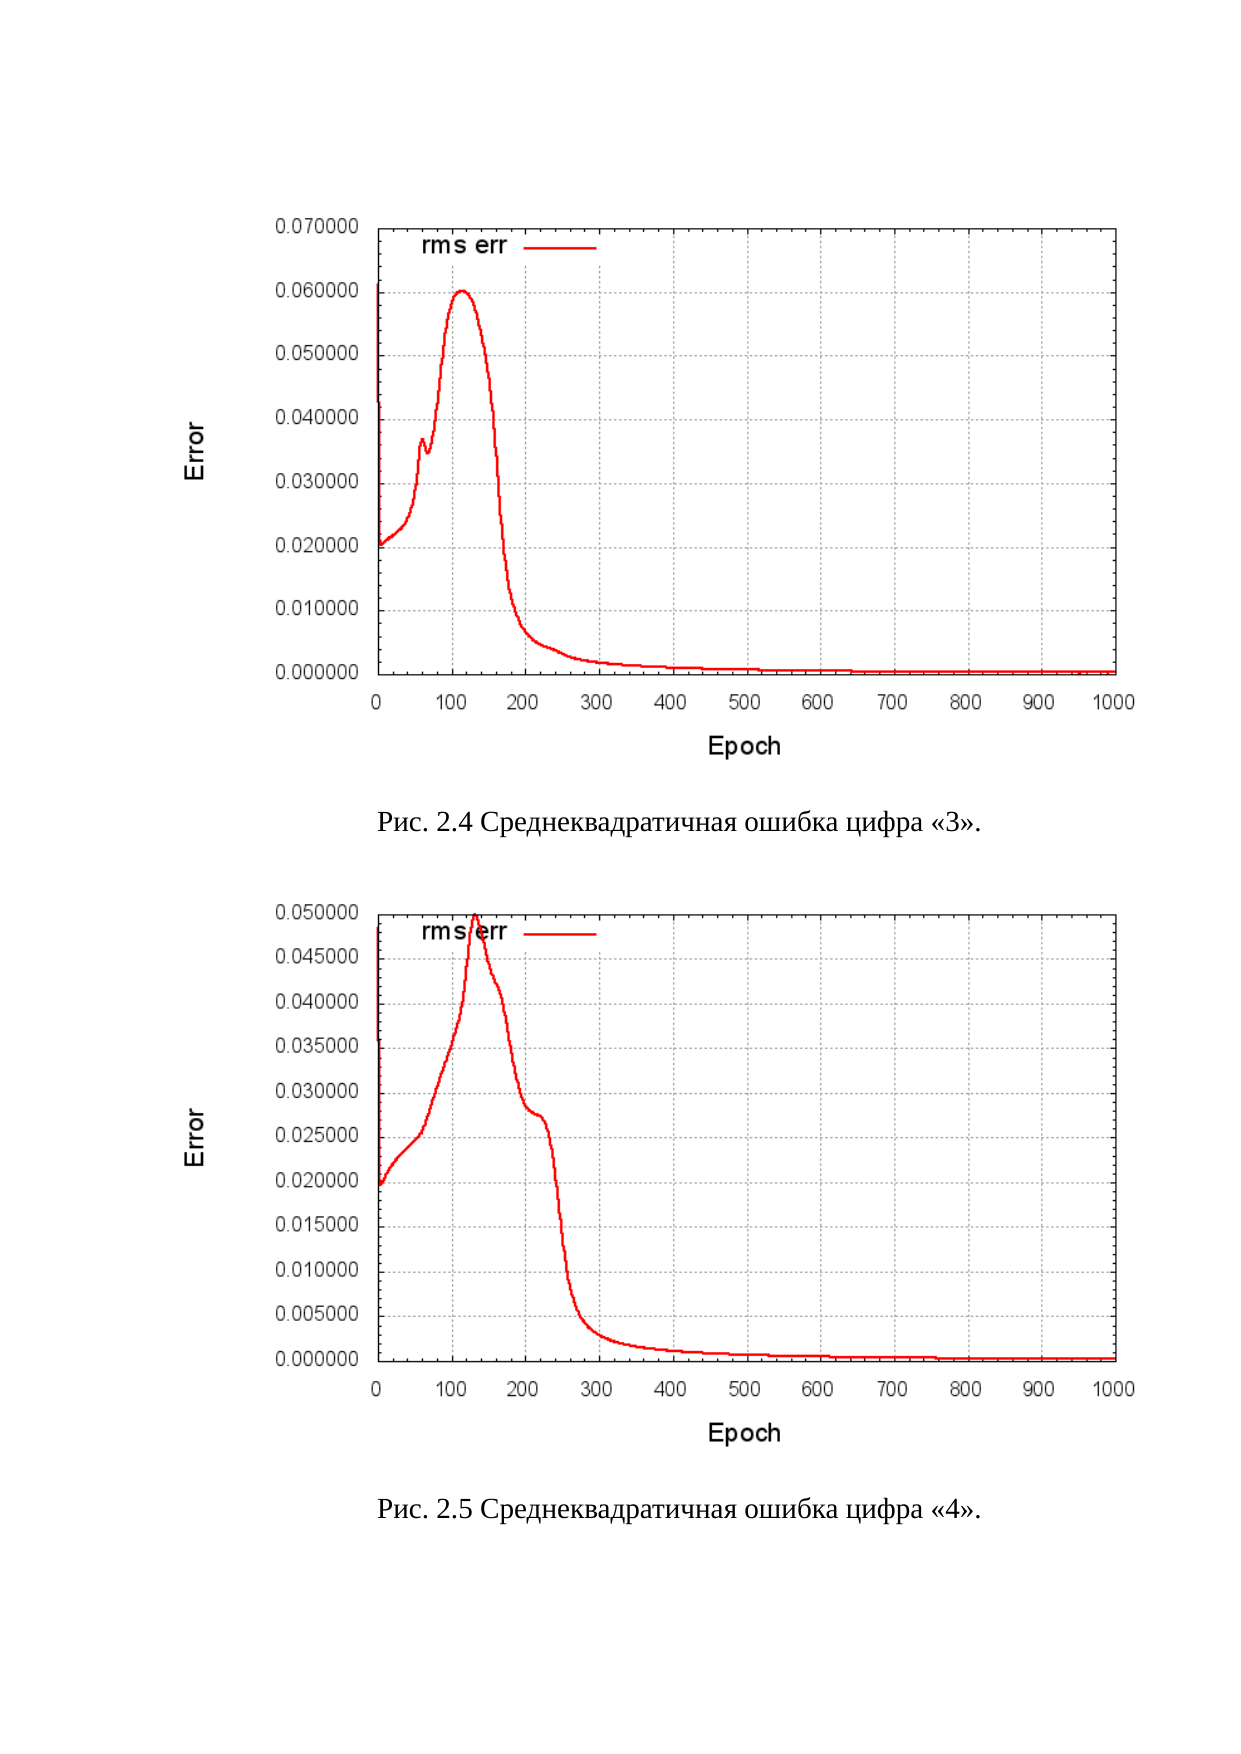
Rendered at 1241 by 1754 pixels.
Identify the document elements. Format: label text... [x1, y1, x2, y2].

text Рис. 2.5 Среднеквадратичная ошибка цифра «4». [177, 1458, 1181, 1524]
text Рис. 2.4 Среднеквадратичная ошибка цифра «3». [177, 771, 1181, 838]
picture [177, 854, 1182, 1458]
picture [177, 168, 1182, 771]
